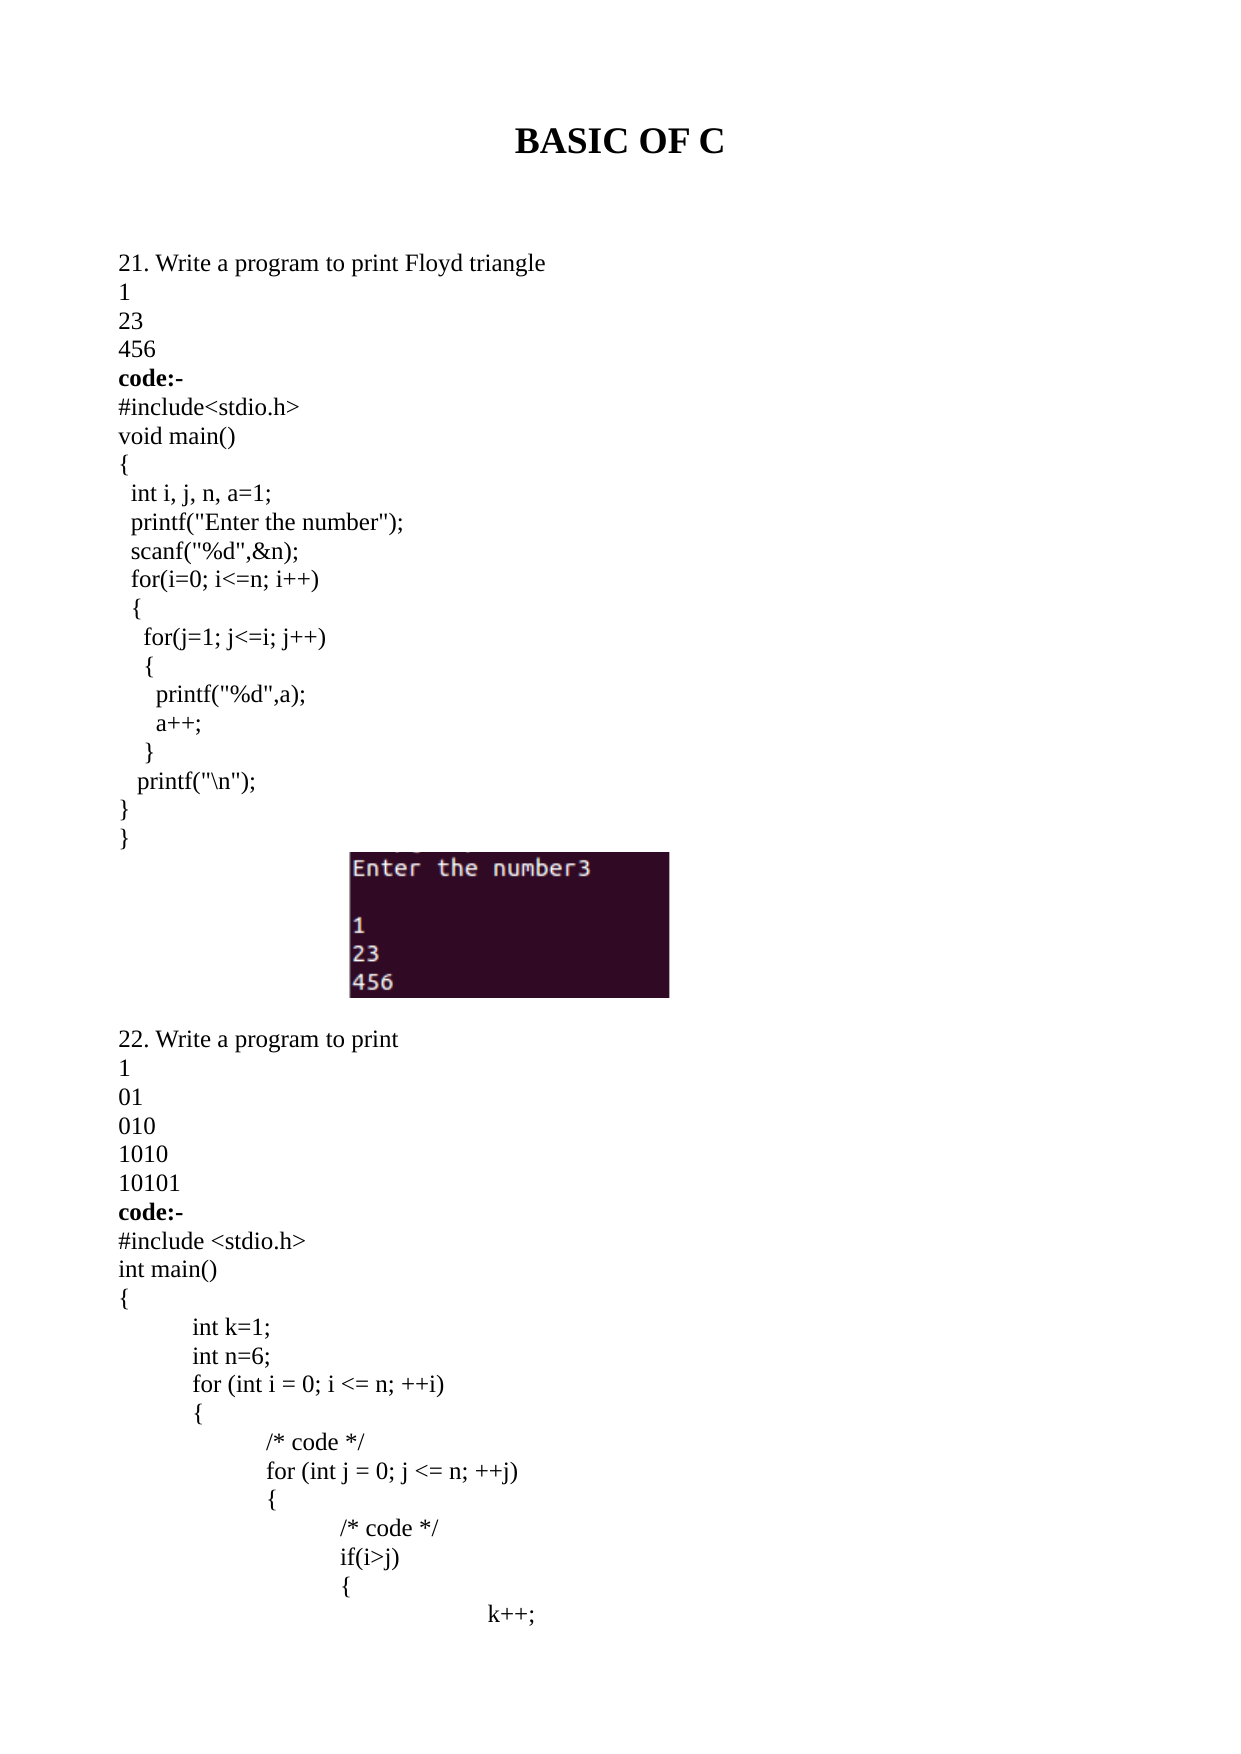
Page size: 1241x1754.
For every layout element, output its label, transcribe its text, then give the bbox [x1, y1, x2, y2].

text } [118, 737, 1122, 766]
text int k=1; [118, 1312, 1122, 1341]
text printf("%d",a); [118, 679, 1122, 708]
text for (int j = 0; j <= n; ++j) [118, 1456, 1122, 1484]
text int i, j, n, a=1; [118, 478, 1122, 507]
text /* code */ [118, 1513, 1122, 1542]
text { [118, 1571, 1122, 1599]
text } [118, 794, 1122, 823]
text code:- [118, 1197, 1122, 1226]
text 1010 [118, 1139, 1122, 1168]
text 23 [118, 306, 1122, 334]
text /* code */ [118, 1427, 1122, 1456]
text k++; [118, 1599, 1122, 1628]
text { [118, 1283, 1122, 1312]
text for(i=0; i<=n; i++) [118, 564, 1122, 593]
text { [118, 651, 1122, 679]
text if(i>j) [118, 1542, 1122, 1571]
text { [118, 1398, 1122, 1427]
text for(j=1; j<=i; j++) [118, 622, 1122, 651]
text 10101 [118, 1168, 1122, 1197]
text 1 [118, 277, 1122, 306]
text 01 [118, 1082, 1122, 1111]
text 010 [118, 1111, 1122, 1139]
text a++; [118, 708, 1122, 737]
text code:- [118, 363, 1122, 392]
text { [118, 449, 1122, 478]
text int main() [118, 1254, 1122, 1283]
text printf("\n"); [118, 766, 1122, 794]
text { [118, 593, 1122, 622]
text #include <stdio.h> [118, 1226, 1122, 1254]
picture [349, 852, 670, 998]
text 21. Write a program to print Floyd triangle [118, 248, 1122, 277]
text 456 [118, 334, 1122, 363]
text printf("Enter the number"); [118, 507, 1122, 536]
text 22. Write a program to print [118, 1024, 1122, 1053]
text #include<stdio.h> [118, 392, 1122, 421]
text } [118, 823, 1122, 852]
text for (int i = 0; i <= n; ++i) [118, 1369, 1122, 1398]
text { [118, 1484, 1122, 1513]
text void main() [118, 421, 1122, 449]
text int n=6; [118, 1341, 1122, 1369]
text scanf("%d",&n); [118, 536, 1122, 564]
text 1 [118, 1053, 1122, 1082]
